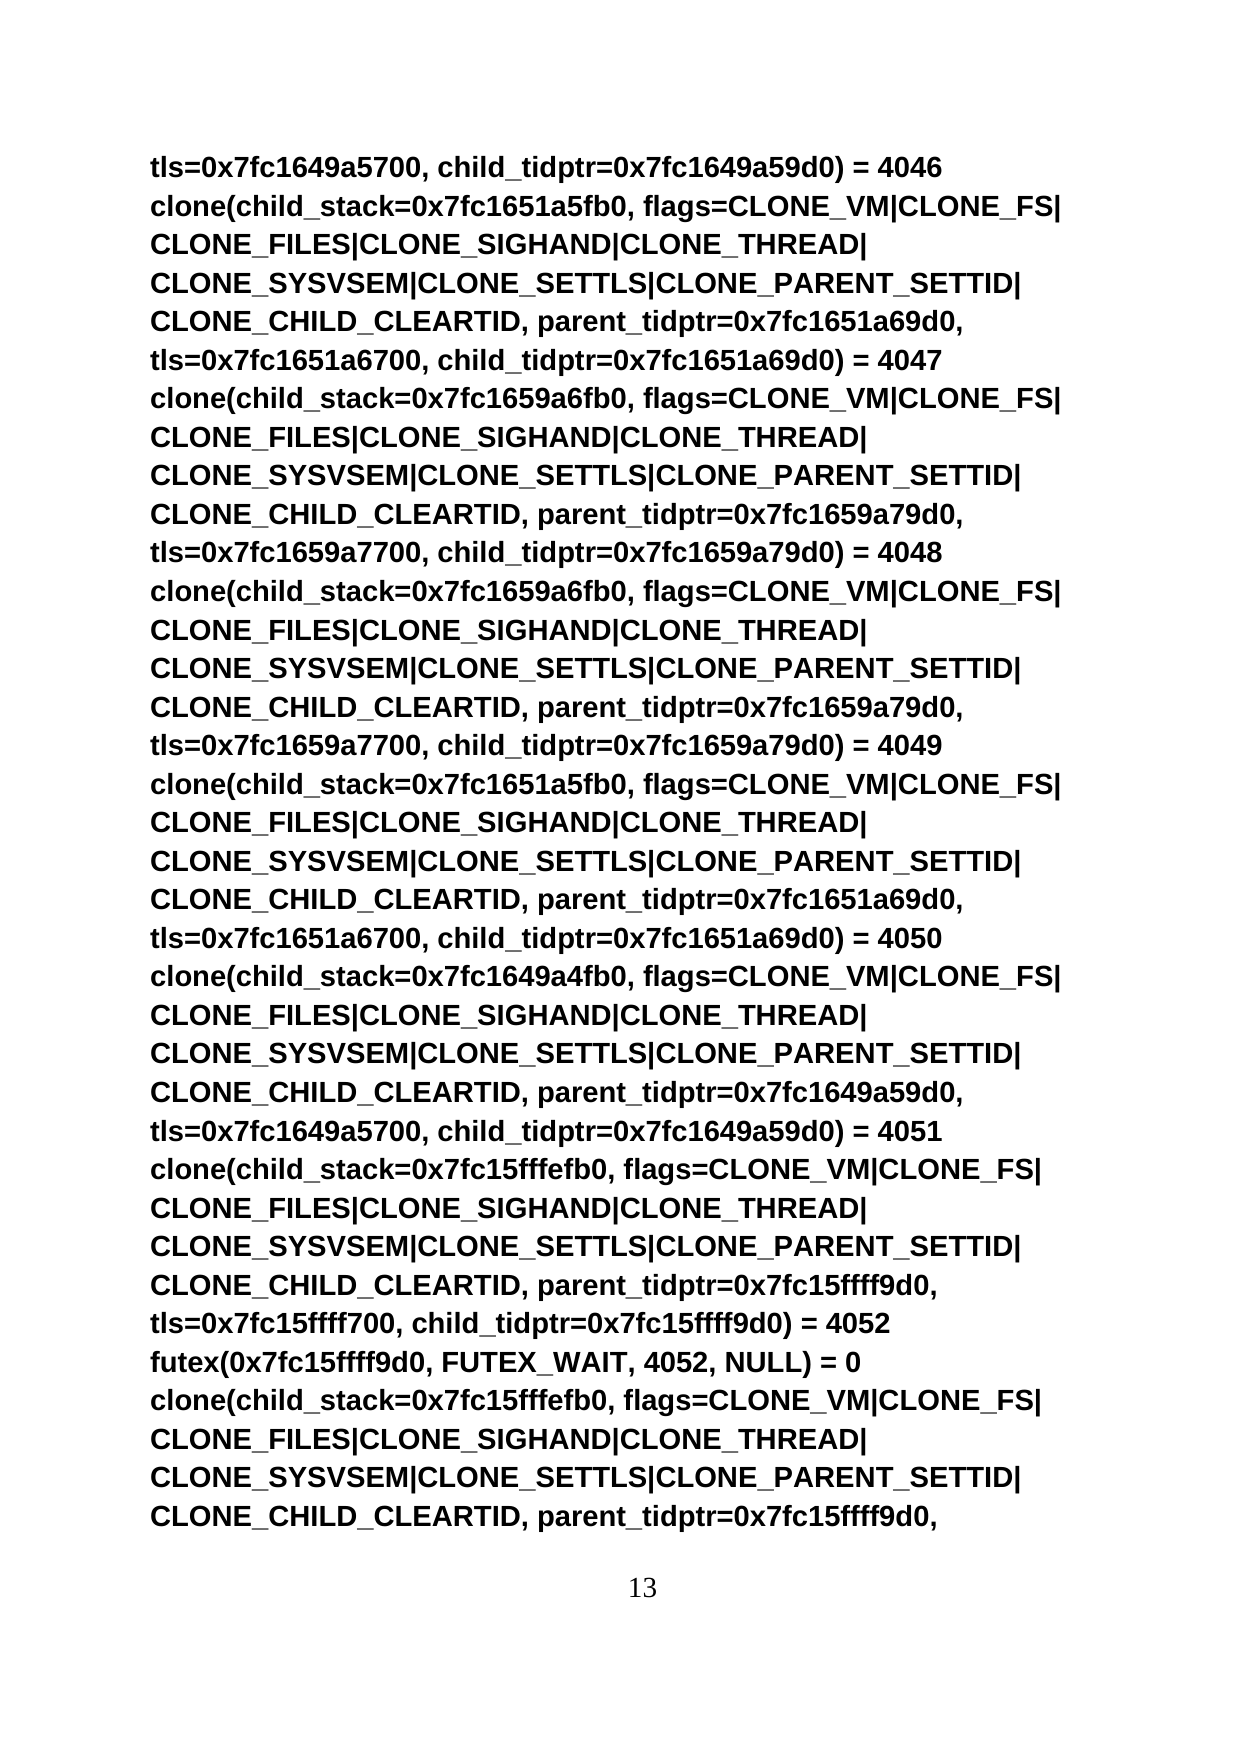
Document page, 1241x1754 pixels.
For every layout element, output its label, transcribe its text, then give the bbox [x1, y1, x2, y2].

text clone(child_stack=0x7fc1649a4fb0, flags=CLONE_VM|CLONE_FS|CLONE_FILES|CLONE_SIGHAND|CLONE_THREAD|CLONE_SYSVSEM|CLONE_SETTLS|CLONE_PARENT_SETTID|CLONE_CHILD_CLEARTID, parent_tidptr=0x7fc1649a59d0, tls=0x7fc1649a5700, child_tidptr=0x7fc1649a59d0) = 4051 [150, 959, 1091, 1147]
text clone(child_stack=0x7fc15fffefb0, flags=CLONE_VM|CLONE_FS|CLONE_FILES|CLONE_SIGHAND|CLONE_THREAD|CLONE_SYSVSEM|CLONE_SETTLS|CLONE_PARENT_SETTID|CLONE_CHILD_CLEARTID, parent_tidptr=0x7fc15ffff9d0, [150, 1383, 1091, 1532]
text clone(child_stack=0x7fc1651a5fb0, flags=CLONE_VM|CLONE_FS|CLONE_FILES|CLONE_SIGHAND|CLONE_THREAD|CLONE_SYSVSEM|CLONE_SETTLS|CLONE_PARENT_SETTID|CLONE_CHILD_CLEARTID, parent_tidptr=0x7fc1651a69d0, tls=0x7fc1651a6700, child_tidptr=0x7fc1651a69d0) = 4050 [150, 767, 1091, 954]
text clone(child_stack=0x7fc15fffefb0, flags=CLONE_VM|CLONE_FS|CLONE_FILES|CLONE_SIGHAND|CLONE_THREAD|CLONE_SYSVSEM|CLONE_SETTLS|CLONE_PARENT_SETTID|CLONE_CHILD_CLEARTID, parent_tidptr=0x7fc15ffff9d0, tls=0x7fc15ffff700, child_tidptr=0x7fc15ffff9d0) = 4052 [150, 1152, 1091, 1340]
text futex(0x7fc15ffff9d0, FUTEX_WAIT, 4052, NULL) = 0 [150, 1345, 1091, 1378]
text clone(child_stack=0x7fc1659a6fb0, flags=CLONE_VM|CLONE_FS|CLONE_FILES|CLONE_SIGHAND|CLONE_THREAD|CLONE_SYSVSEM|CLONE_SETTLS|CLONE_PARENT_SETTID|CLONE_CHILD_CLEARTID, parent_tidptr=0x7fc1659a79d0, tls=0x7fc1659a7700, child_tidptr=0x7fc1659a79d0) = 4048 [150, 381, 1091, 569]
text clone(child_stack=0x7fc1651a5fb0, flags=CLONE_VM|CLONE_FS|CLONE_FILES|CLONE_SIGHAND|CLONE_THREAD|CLONE_SYSVSEM|CLONE_SETTLS|CLONE_PARENT_SETTID|CLONE_CHILD_CLEARTID, parent_tidptr=0x7fc1651a69d0, tls=0x7fc1651a6700, child_tidptr=0x7fc1651a69d0) = 4047 [150, 188, 1091, 376]
text tls=0x7fc1649a5700, child_tidptr=0x7fc1649a59d0) = 4046 [150, 150, 1091, 183]
text clone(child_stack=0x7fc1659a6fb0, flags=CLONE_VM|CLONE_FS|CLONE_FILES|CLONE_SIGHAND|CLONE_THREAD|CLONE_SYSVSEM|CLONE_SETTLS|CLONE_PARENT_SETTID|CLONE_CHILD_CLEARTID, parent_tidptr=0x7fc1659a79d0, tls=0x7fc1659a7700, child_tidptr=0x7fc1659a79d0) = 4049 [150, 574, 1091, 762]
